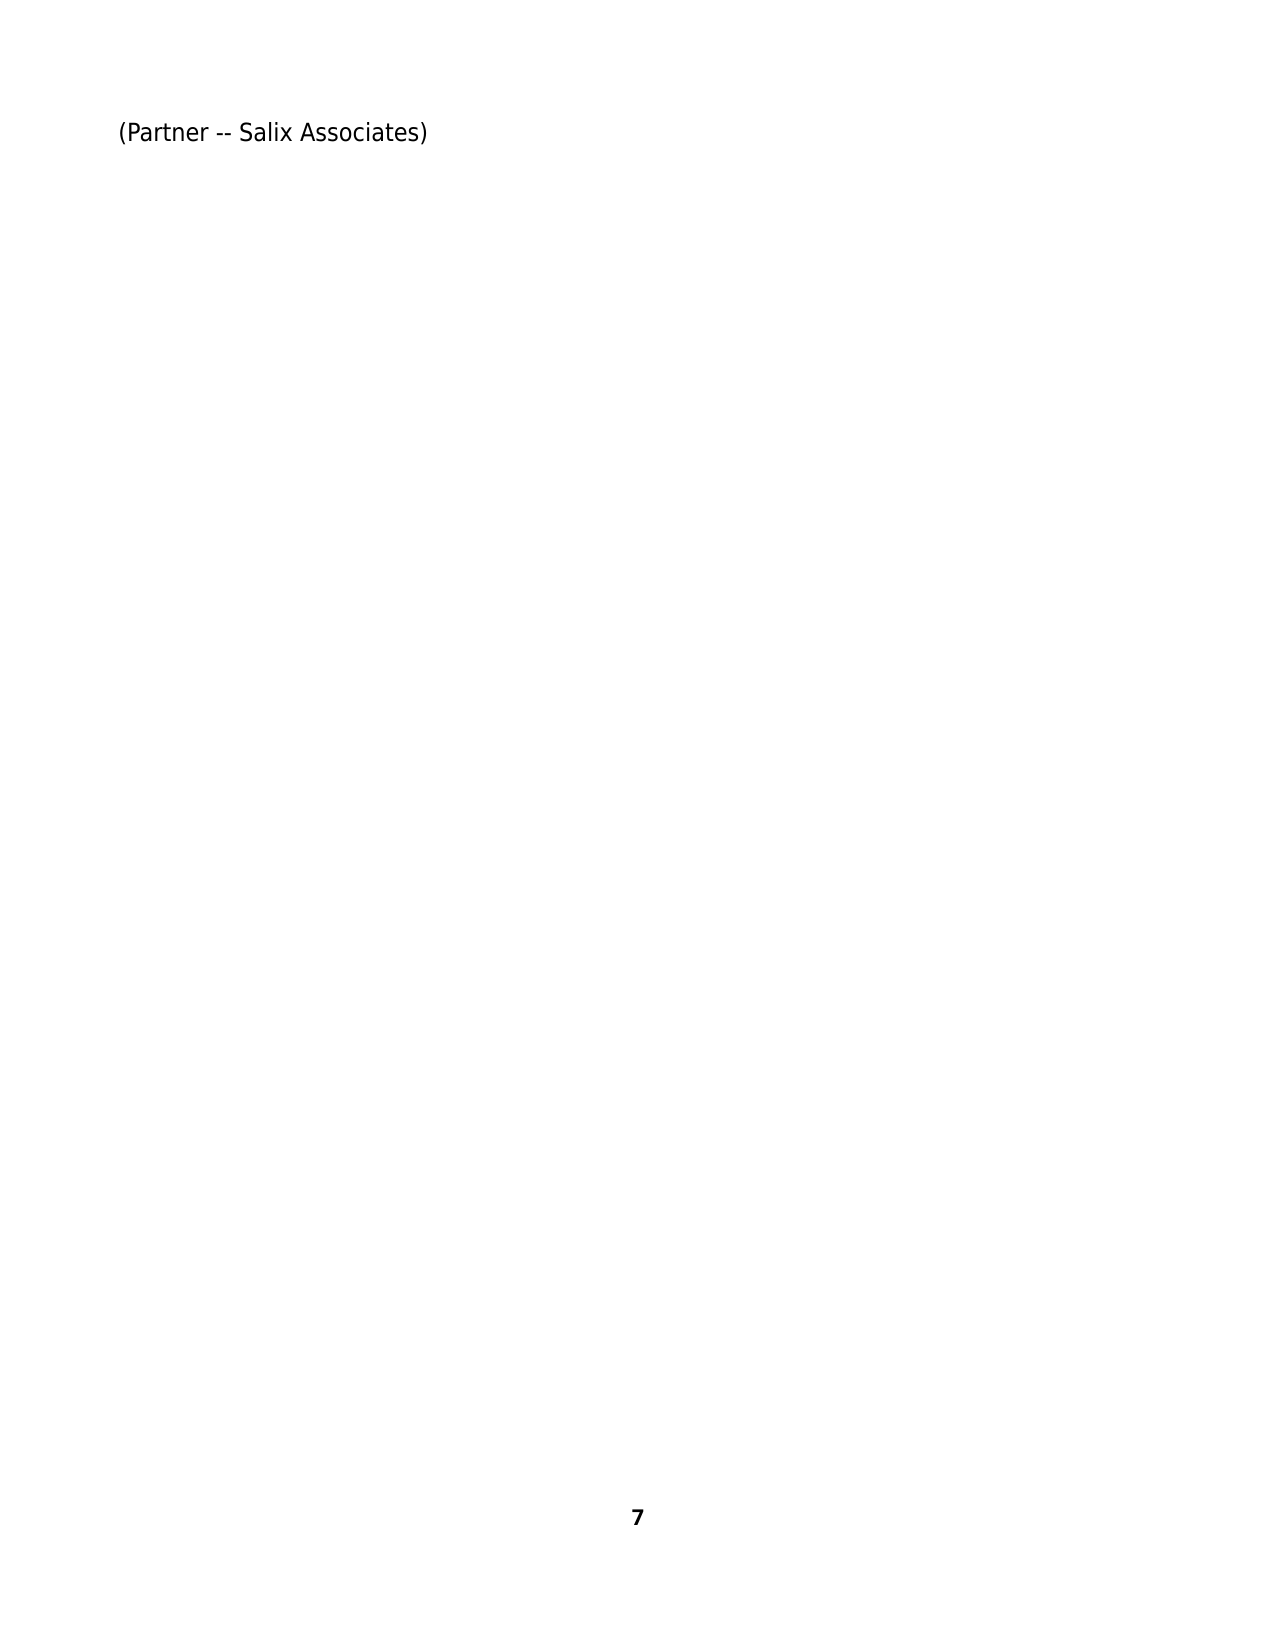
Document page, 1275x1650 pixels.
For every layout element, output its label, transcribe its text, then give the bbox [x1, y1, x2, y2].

text (Partner -- Salix Associates) [118, 118, 1157, 147]
